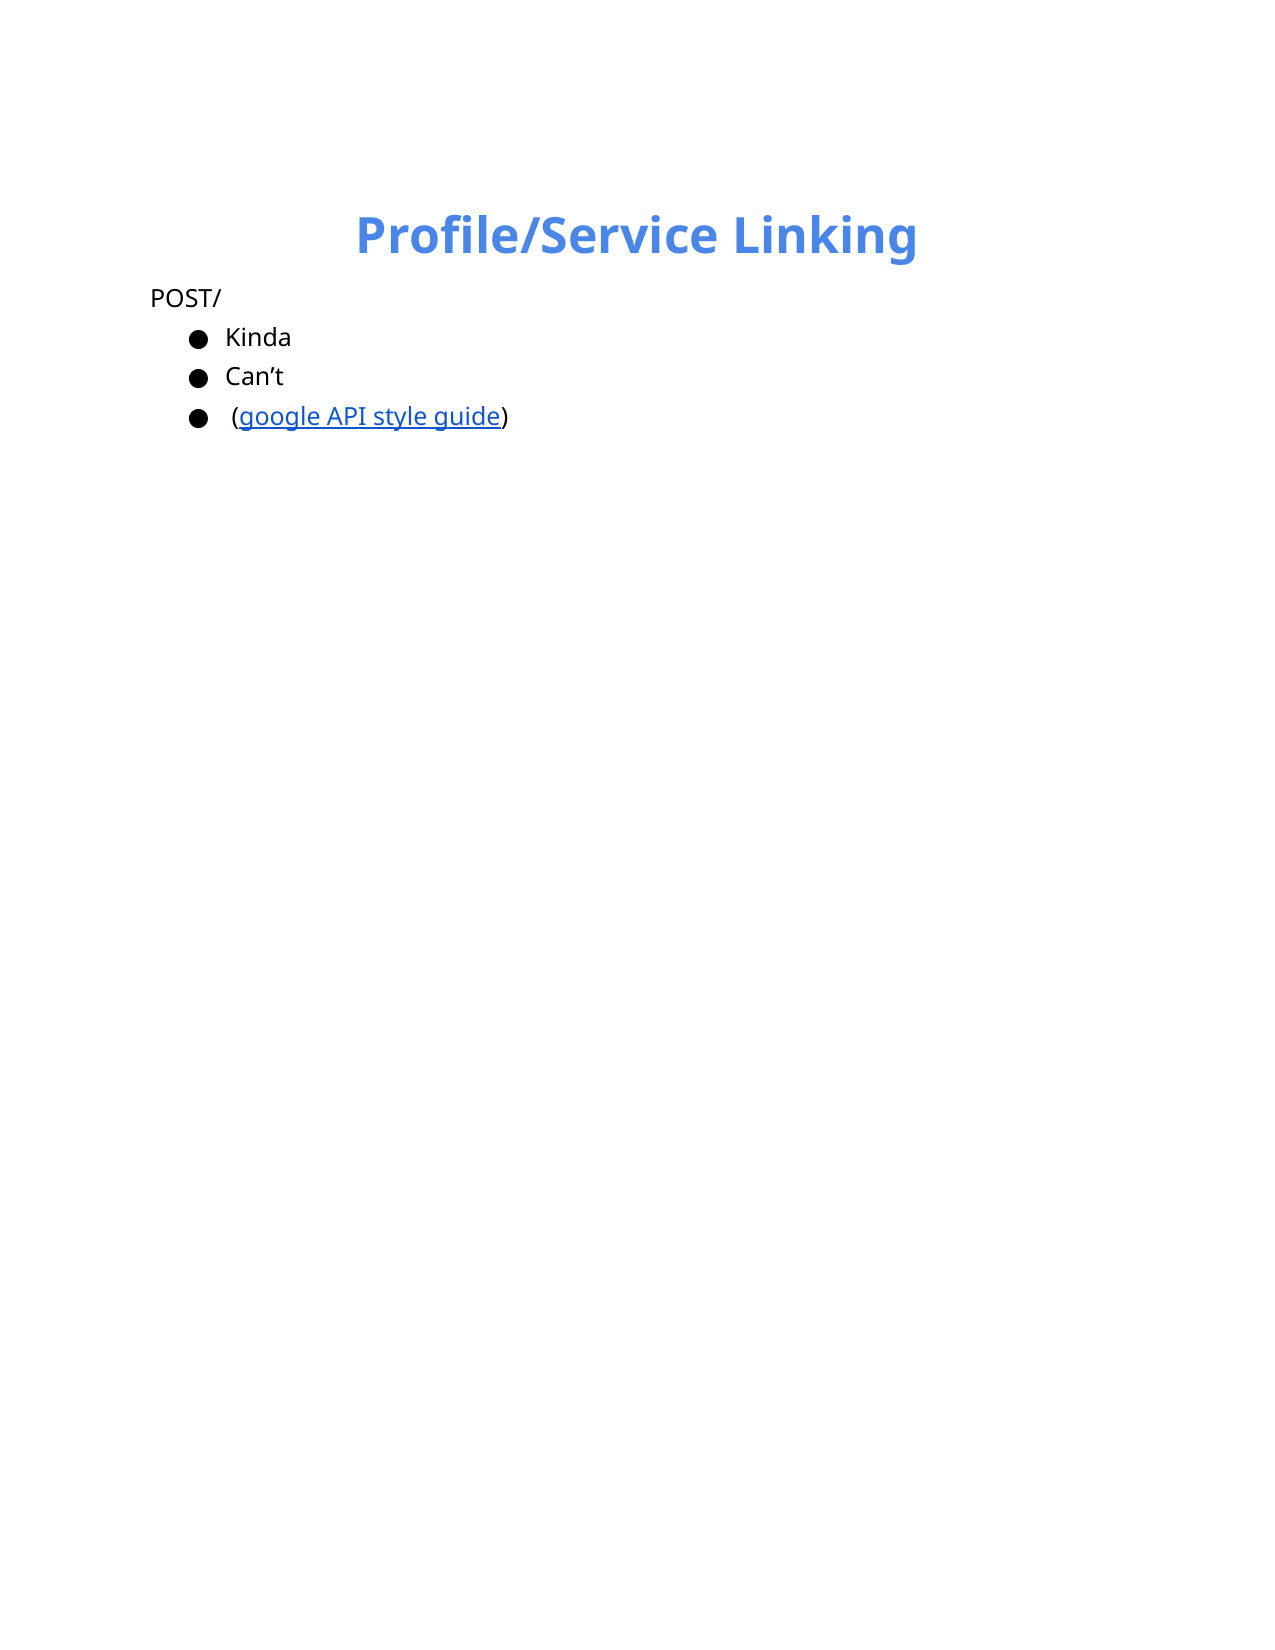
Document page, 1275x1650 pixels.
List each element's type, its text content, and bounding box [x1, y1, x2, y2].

text POST/ [150, 281, 1125, 315]
title Profile/Service Linking [150, 200, 1125, 268]
list (google API style guide) [187, 398, 1125, 432]
list Kinda [187, 320, 1125, 354]
list Can’t [187, 359, 1125, 393]
